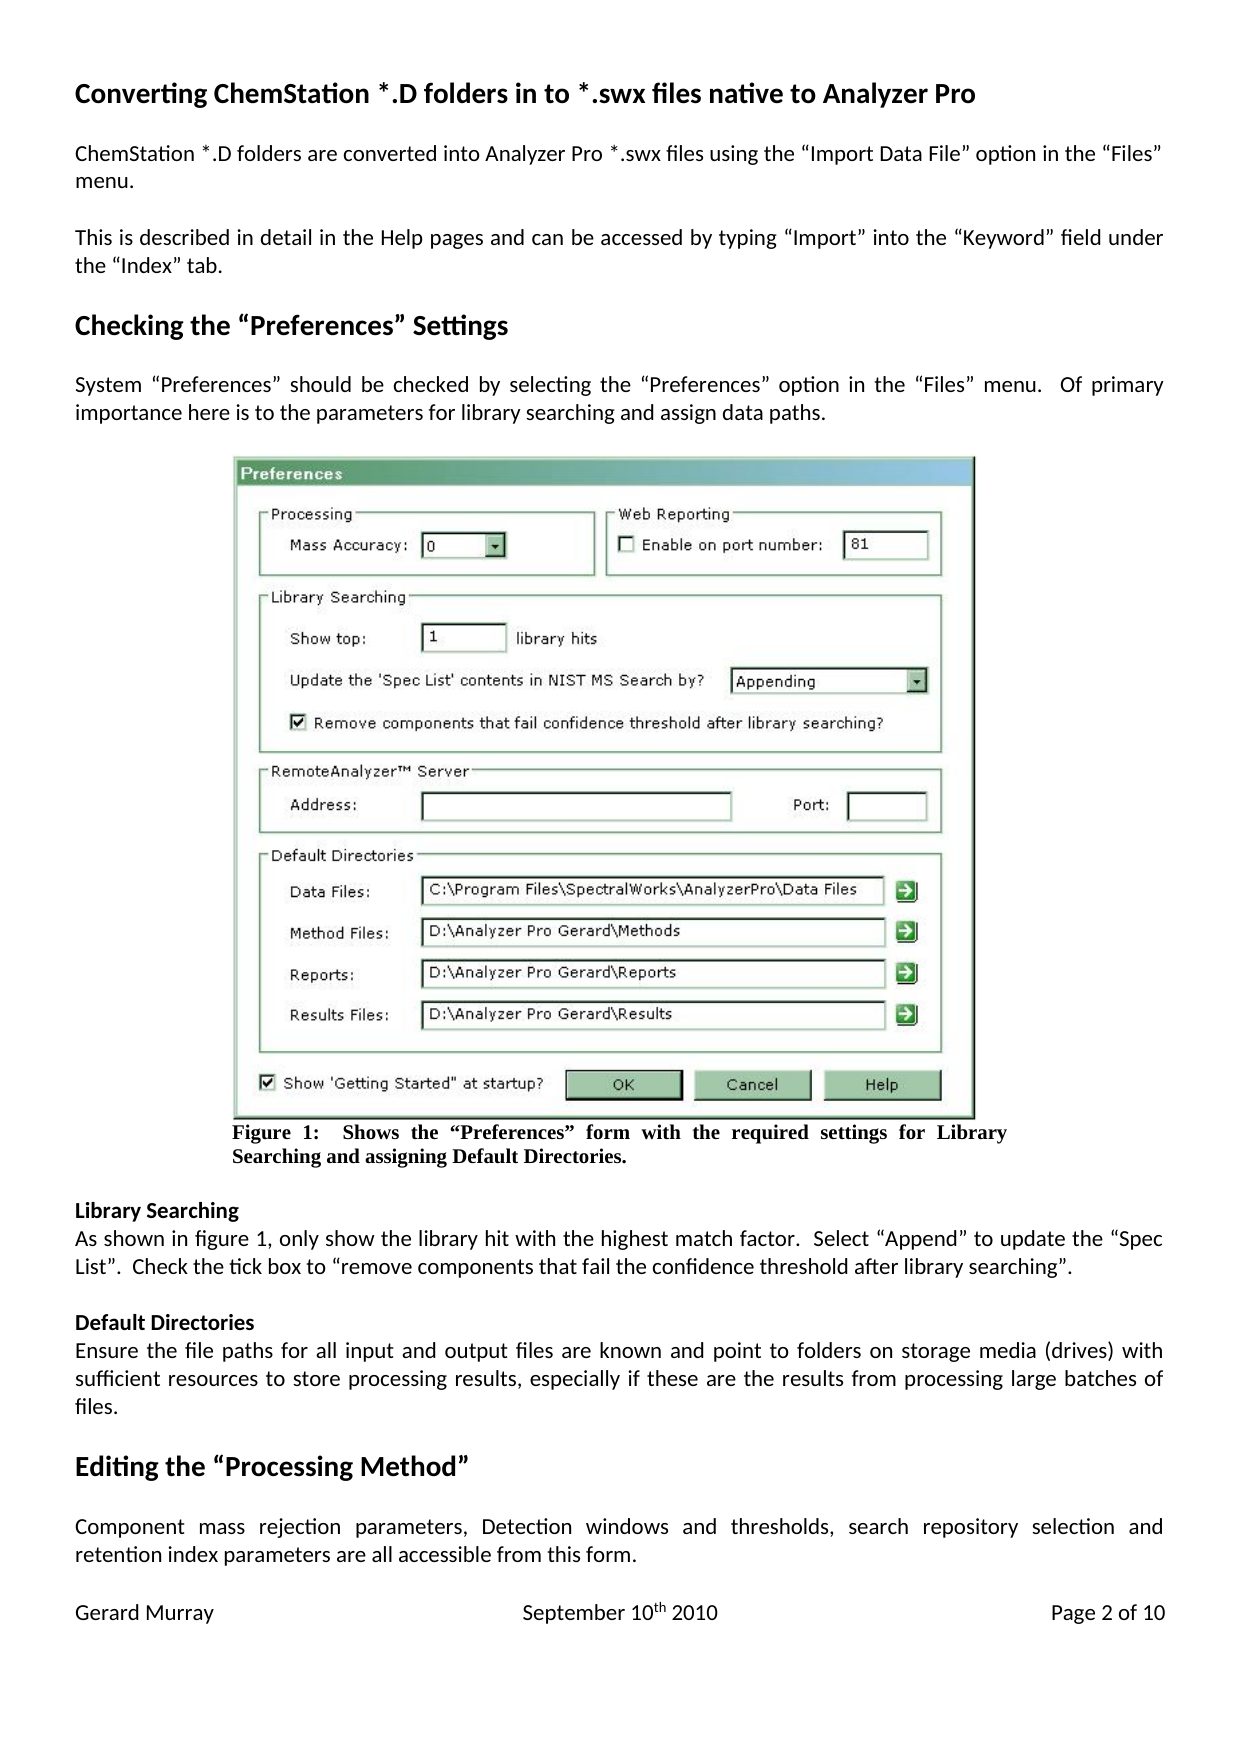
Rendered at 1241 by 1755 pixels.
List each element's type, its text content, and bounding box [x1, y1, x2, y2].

text ChemStation *.D folders are converted into Analyzer Pro *.swx files using the “Import Data File” option in the “Files” menu. [75, 139, 1165, 195]
text This is described in detail in the Help pages and can be accessed by typing “Import” into the “Keyword” field under the “Index” tab. [75, 223, 1165, 279]
text System “Preferences” should be checked by selecting the “Preferences” option in the “Files” menu. Of primary importance here is to the parameters for library searching and assign data paths. [75, 370, 1165, 426]
text Component mass rejection parameters, Detection windows and thresholds, search repository selection and retention index parameters are all accessible from this form. [75, 1512, 1165, 1568]
text Default Directories [75, 1308, 1165, 1336]
text Ensure the file paths for all input and output files are known and point to folders on storage media (drives) with sufficient resources to store processing results, especially if these are the results from processing large batches of files. [75, 1336, 1165, 1420]
table_header [221, 455, 231, 1120]
table_header [978, 455, 1020, 1120]
text Converting ChemStation *.D folders in to *.swx files native to Analyzer Pro [75, 75, 1165, 111]
table_cell Figure 1: Shows the “Preferences” form with the required settings for Library Searching and assigning Default Directories. [221, 1120, 1020, 1168]
text Checking the “Preferences” Settings [75, 307, 1165, 342]
text As shown in figure 1, only show the library hit with the highest match factor. Select “Append” to update the “Spec List”. Check the tick box to “remove components that fail the confidence threshold after library searching”. [75, 1224, 1165, 1280]
text Library Searching [75, 1196, 1165, 1224]
text Editing the “Processing Method” [75, 1448, 1165, 1484]
